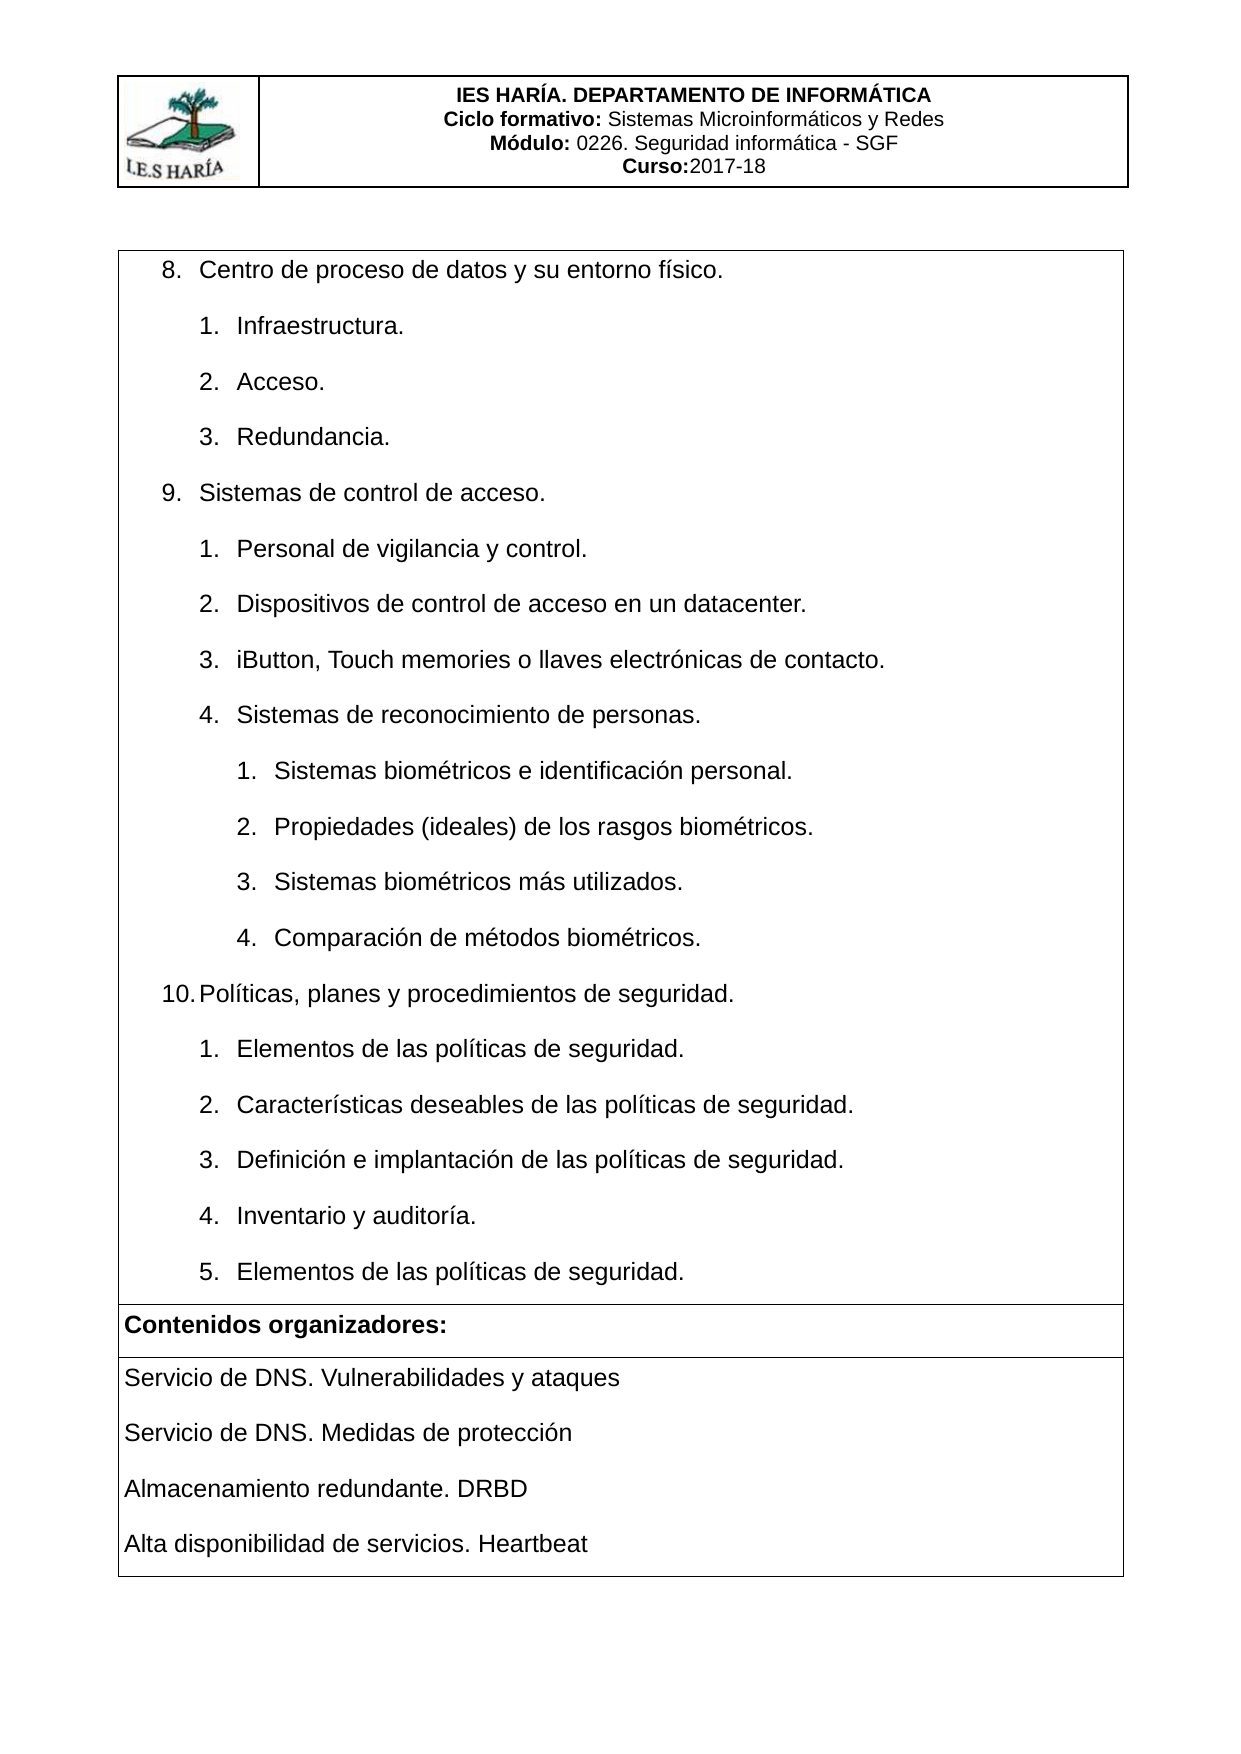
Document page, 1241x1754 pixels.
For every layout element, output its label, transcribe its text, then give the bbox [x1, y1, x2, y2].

table_cell Seguridad en el entorno físico. Acceso de personas al recinto. Alarma contra intrusos. Instalación eléctrica. Seguridad de materiales eléctricos y protección de personas frente a la electricidad. Condiciones ambientales: Humedad y temperatura. Enemigos de los ordenadores: Partículas de polvo, agua y fuego. Centro de proceso de datos y su entorno físico. Infraestructura. Acceso. Redundancia. Sistemas de control de acceso. Personal de vigilancia y control. Dispositivos de control de acceso en un datacenter. iButton, Touch memories o llaves electrónicas de contacto. Sistemas de reconocimiento de personas. Sistemas biométricos e identificación personal. Propiedades (ideales) de los rasgos biométricos. Sistemas biométricos más utilizados. Comparación de métodos biométricos. Políticas, planes y procedimientos de seguridad. Elementos de las políticas de seguridad. Características deseables de las políticas de seguridad. Definición e implantación de las políticas de seguridad. Inventario y auditoría. Elementos de las políticas de seguridad. [119, 251, 1123, 1304]
picture [123, 82, 241, 180]
table_cell Servicio de DNS. Vulnerabilidades y ataques Servicio de DNS. Medidas de protección Almacenamiento redundante. DRBD Alta disponibilidad de servicios. Heartbeat [119, 1358, 1123, 1576]
table_cell Contenidos organizadores: [119, 1305, 1123, 1357]
